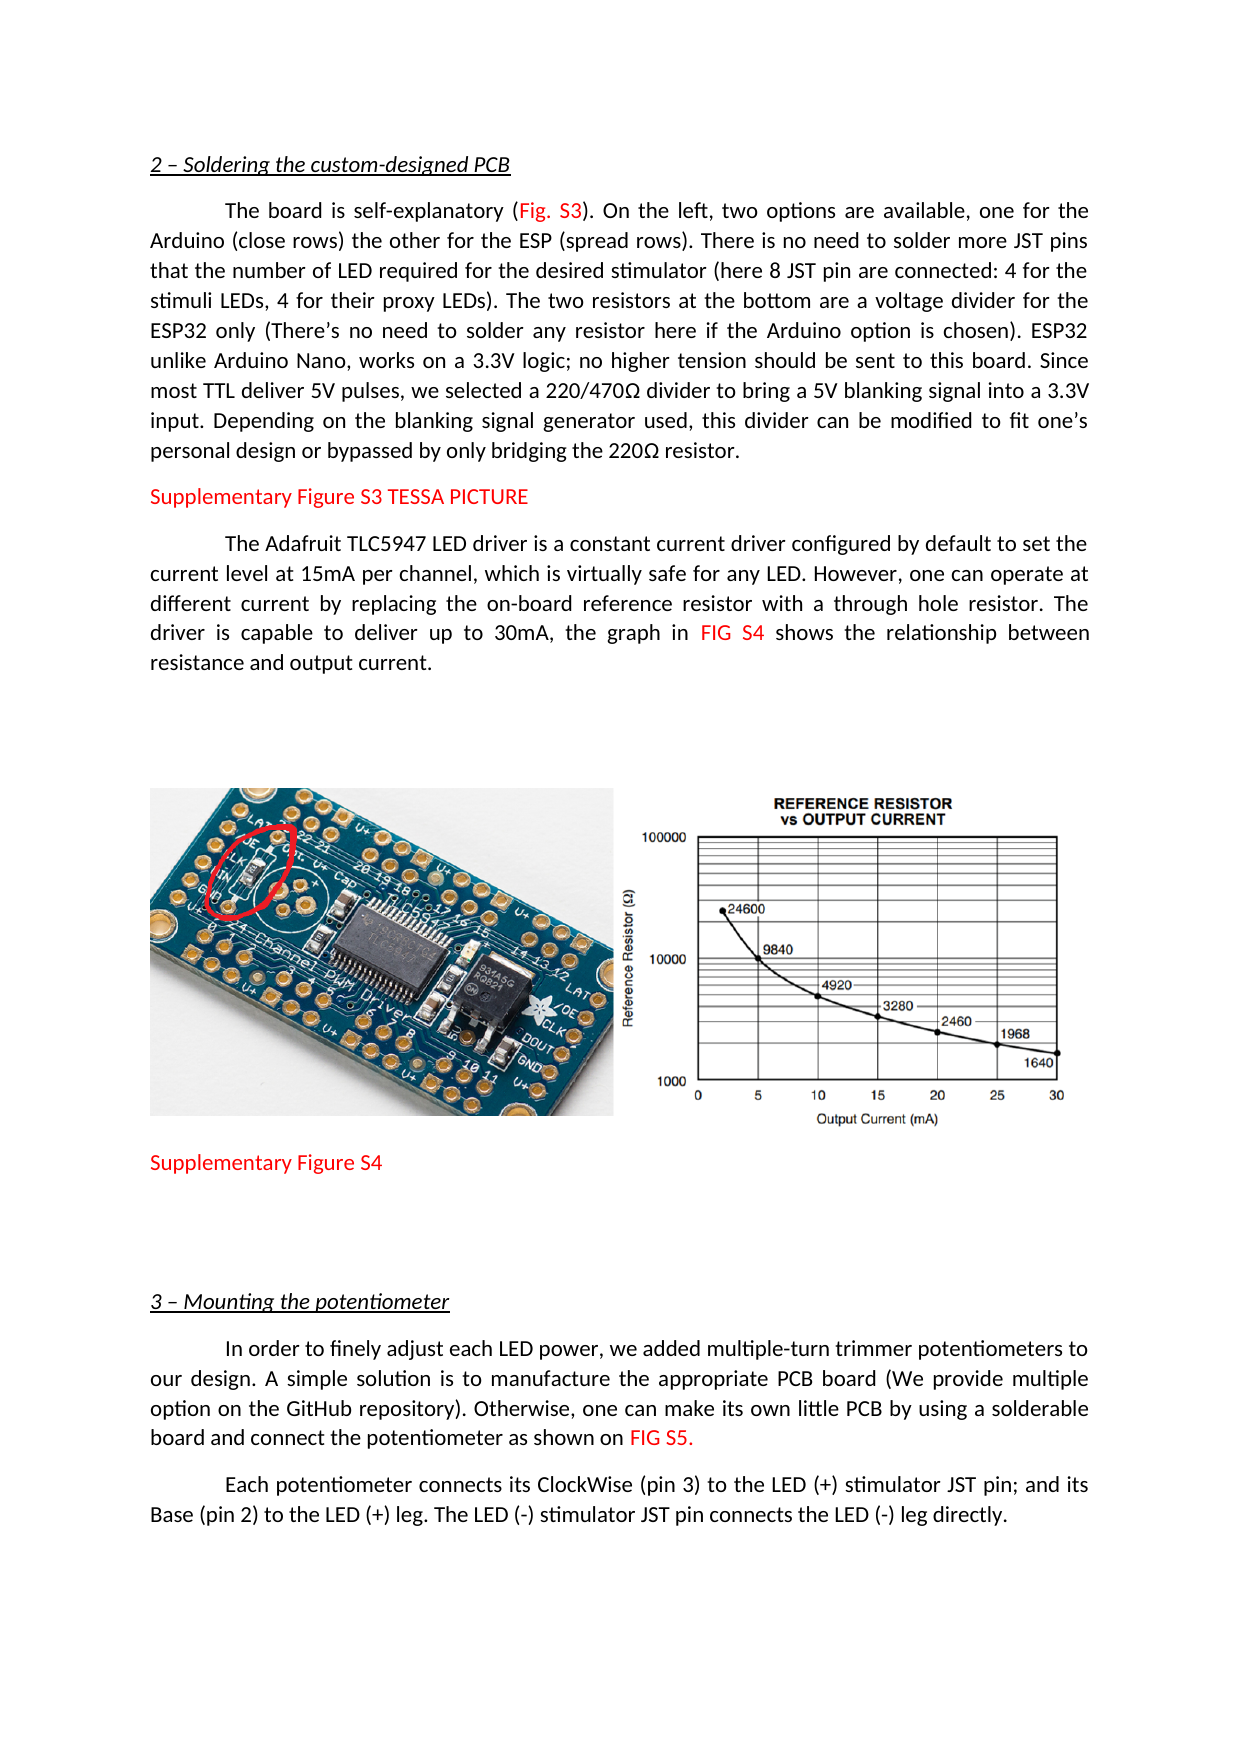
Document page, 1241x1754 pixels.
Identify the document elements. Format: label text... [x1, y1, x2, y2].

text The board is self-explanatory (Fig. S3). On the left, two options are available, one for the Arduino (close rows) the other for the ESP (spread rows). There is no need to solder more JST pins that the number of LED required for the desired stimulator (here 8 JST pin are connected: 4 for the stimuli LEDs, 4 for their proxy LEDs). The two resistors at the bottom are a voltage divider for the ESP32 only (There’s no need to solder any resistor here if the Arduino option is chosen). ESP32 unlike Arduino Nano, works on a 3.3V logic; no higher tension should be sent to this board. Since most TTL deliver 5V pulses, we selected a 220/470Ω divider to bring a 5V blanking signal into a 3.3V input. Depending on the blanking signal generator used, this divider can be modified to fit one’s personal design or bypassed by only bridging the 220Ω resistor. [150, 197, 1090, 464]
text Each potentiometer connects its ClockWise (pin 3) to the LED (+) stimulator JST pin; and its Base (pin 2) to the LED (+) leg. The LED (-) stimulator JST pin connects the LED (-) leg directly. [150, 1470, 1090, 1528]
text In order to finely adjust each LED power, we added multiple-turn trimmer potentiometers to our design. A simple solution is to manufacture the appropriate PCB board (We provide multiple option on the GitHub repository). Otherwise, one can make its own little PCB by using a solderable board and connect the potentiometer as shown on FIG S5. [150, 1334, 1090, 1452]
text The Adafruit TLC5947 LED driver is a constant current driver configured by default to set the current level at 15mA per channel, which is virtually safe for any LED. However, one can operate at different current by replacing the on-board reference resistor with a through hole resistor. The driver is capable to deliver up to 30mA, the graph in FIG S4 shows the relationship between resistance and output current. [150, 529, 1090, 676]
text Supplementary Figure S4 [150, 1148, 1090, 1176]
text 2 – Soldering the custom-designed PCB [150, 150, 1090, 178]
text Supplementary Figure S3 TESSA PICTURE [150, 482, 1090, 510]
text 3 – Mounting the potentiometer [150, 1287, 1090, 1315]
